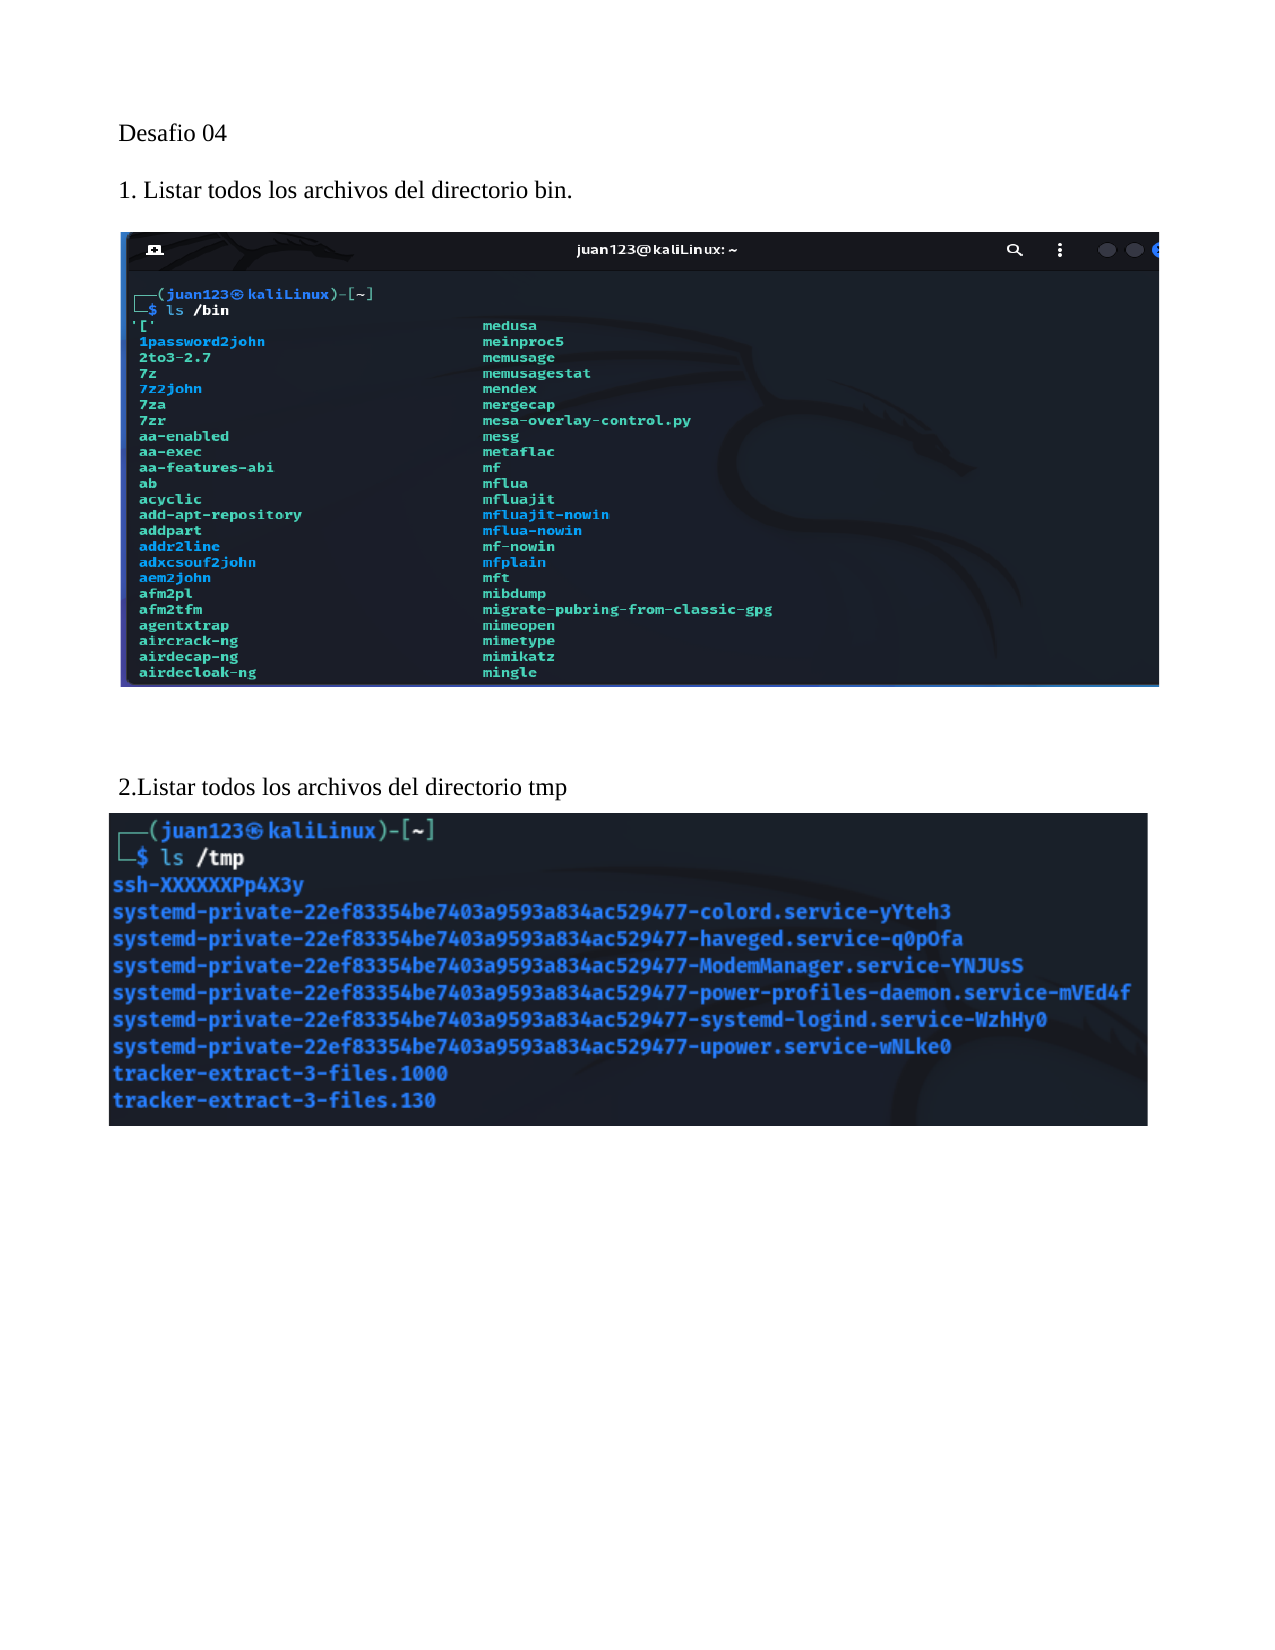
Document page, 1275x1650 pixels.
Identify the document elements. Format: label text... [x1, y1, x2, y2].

text 1. Listar todos los archivos del directorio bin. [118, 176, 1157, 204]
picture [120, 232, 1160, 687]
text Desafio 04 [118, 118, 1157, 147]
text 2.Listar todos los archivos del directorio tmp [118, 772, 1157, 801]
picture [108, 813, 1148, 1126]
